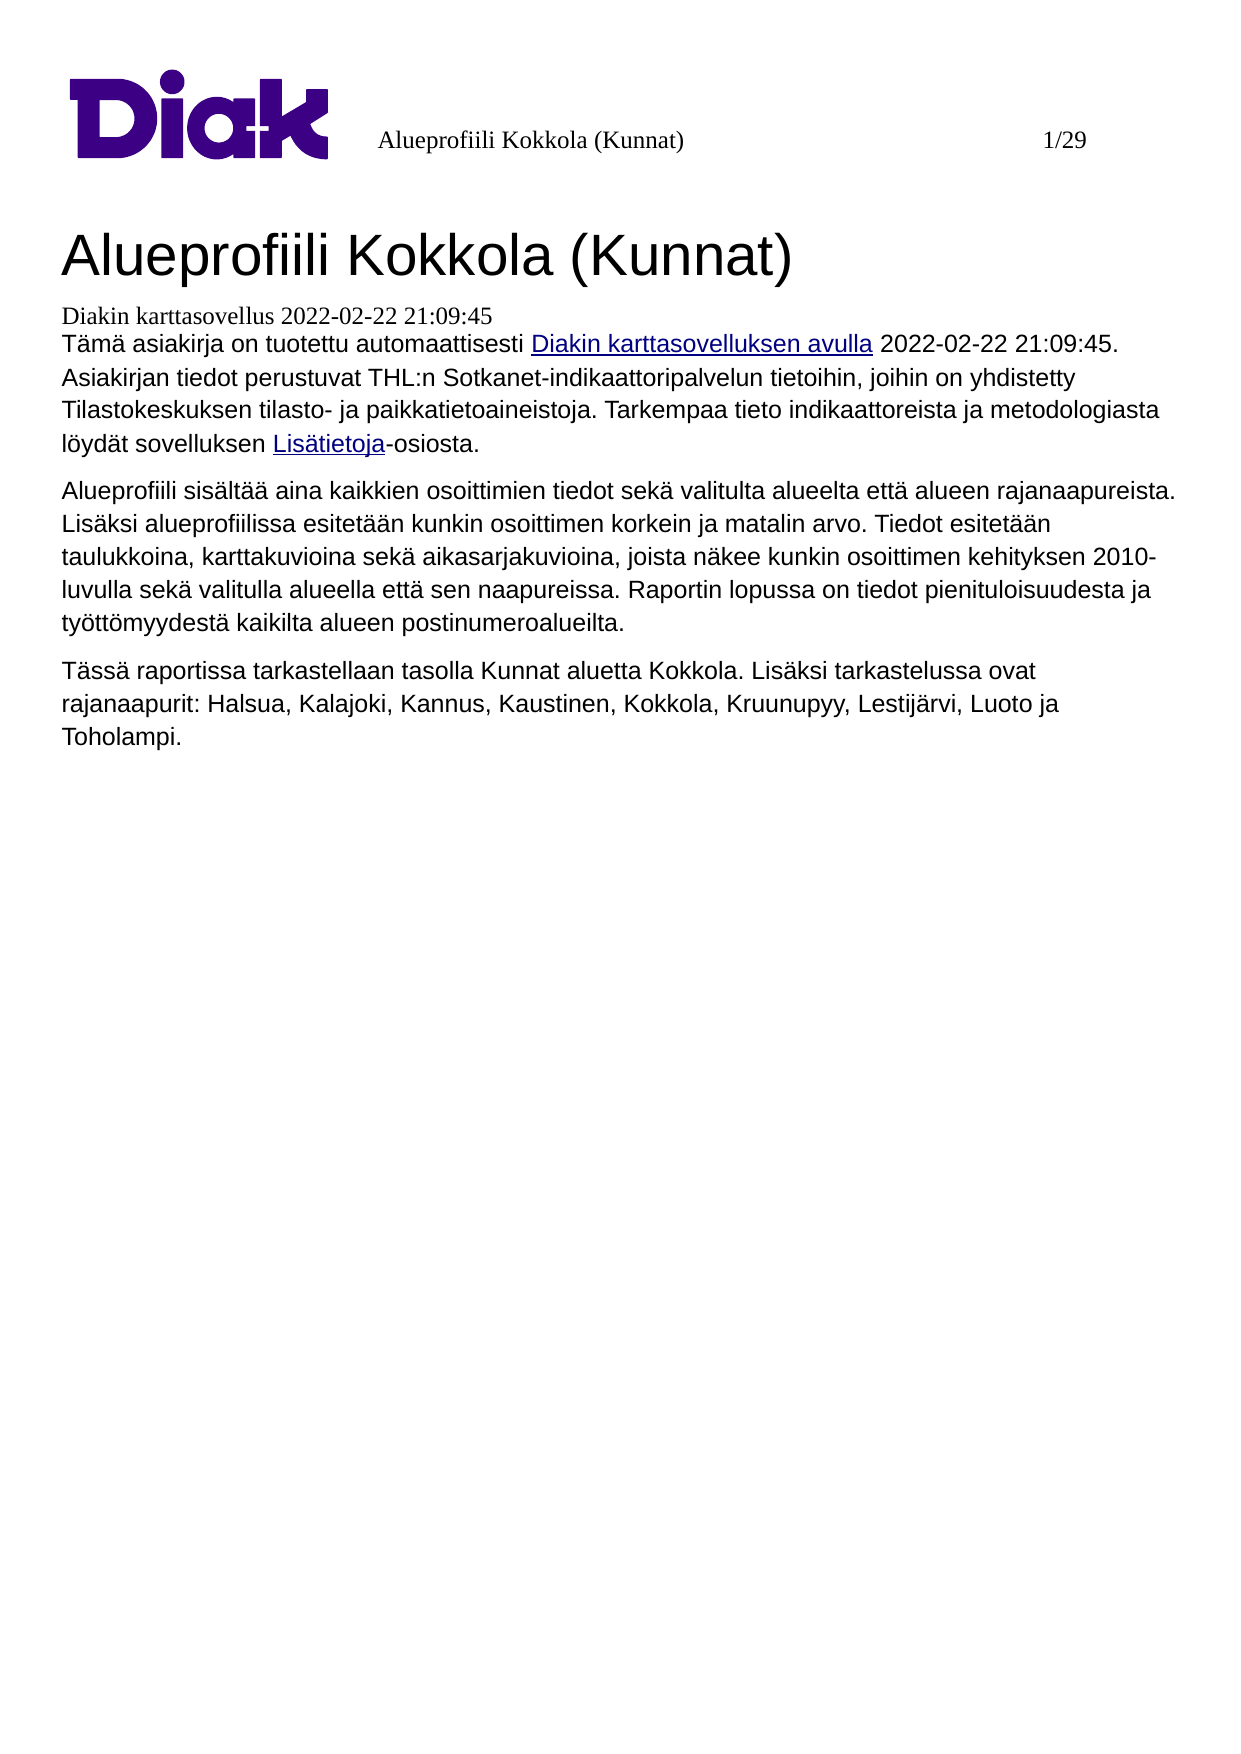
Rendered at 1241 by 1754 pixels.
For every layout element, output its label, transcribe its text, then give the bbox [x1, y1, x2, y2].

text Alueprofiili sisältää aina kaikkien osoittimien tiedot sekä valitulta alueelta että alueen rajanaapureista. Lisäksi alueprofiilissa esitetään kunkin osoittimen korkein ja matalin arvo. Tiedot esitetään taulukkoina, karttakuvioina sekä aikasarjakuvioina, joista näkee kunkin osoittimen kehityksen 2010-luvulla sekä valitulla alueella että sen naapureissa. Raportin lopussa on tiedot pienituloisuudesta ja työttömyydestä kaikilta alueen postinumeroalueilta. [61, 476, 1179, 637]
text Tässä raportissa tarkastellaan tasolla Kunnat aluetta Kokkola. Lisäksi tarkastelussa ovat rajanaapurit: Halsua, Kalajoki, Kannus, Kaustinen, Kokkola, Kruunupyy, Lestijärvi, Luoto ja Toholampi. [61, 656, 1179, 751]
text Tämä asiakirja on tuotettu automaattisesti Diakin karttasovelluksen avulla 2022-02-22 21:09:45. Asiakirjan tiedot perustuvat THL:n Sotkanet-indikaattoripalvelun tietoihin, joihin on yhdistetty Tilastokeskuksen tilasto- ja paikkatietoaineistoja. Tarkempaa tieto indikaattoreista ja metodologiasta löydät sovelluksen Lisätietoja-osiosta. [61, 329, 1179, 457]
text Diakin karttasovellus 2022-02-22 21:09:45 [61, 301, 1179, 329]
title Alueprofiili Kokkola (Kunnat) [61, 221, 1179, 288]
